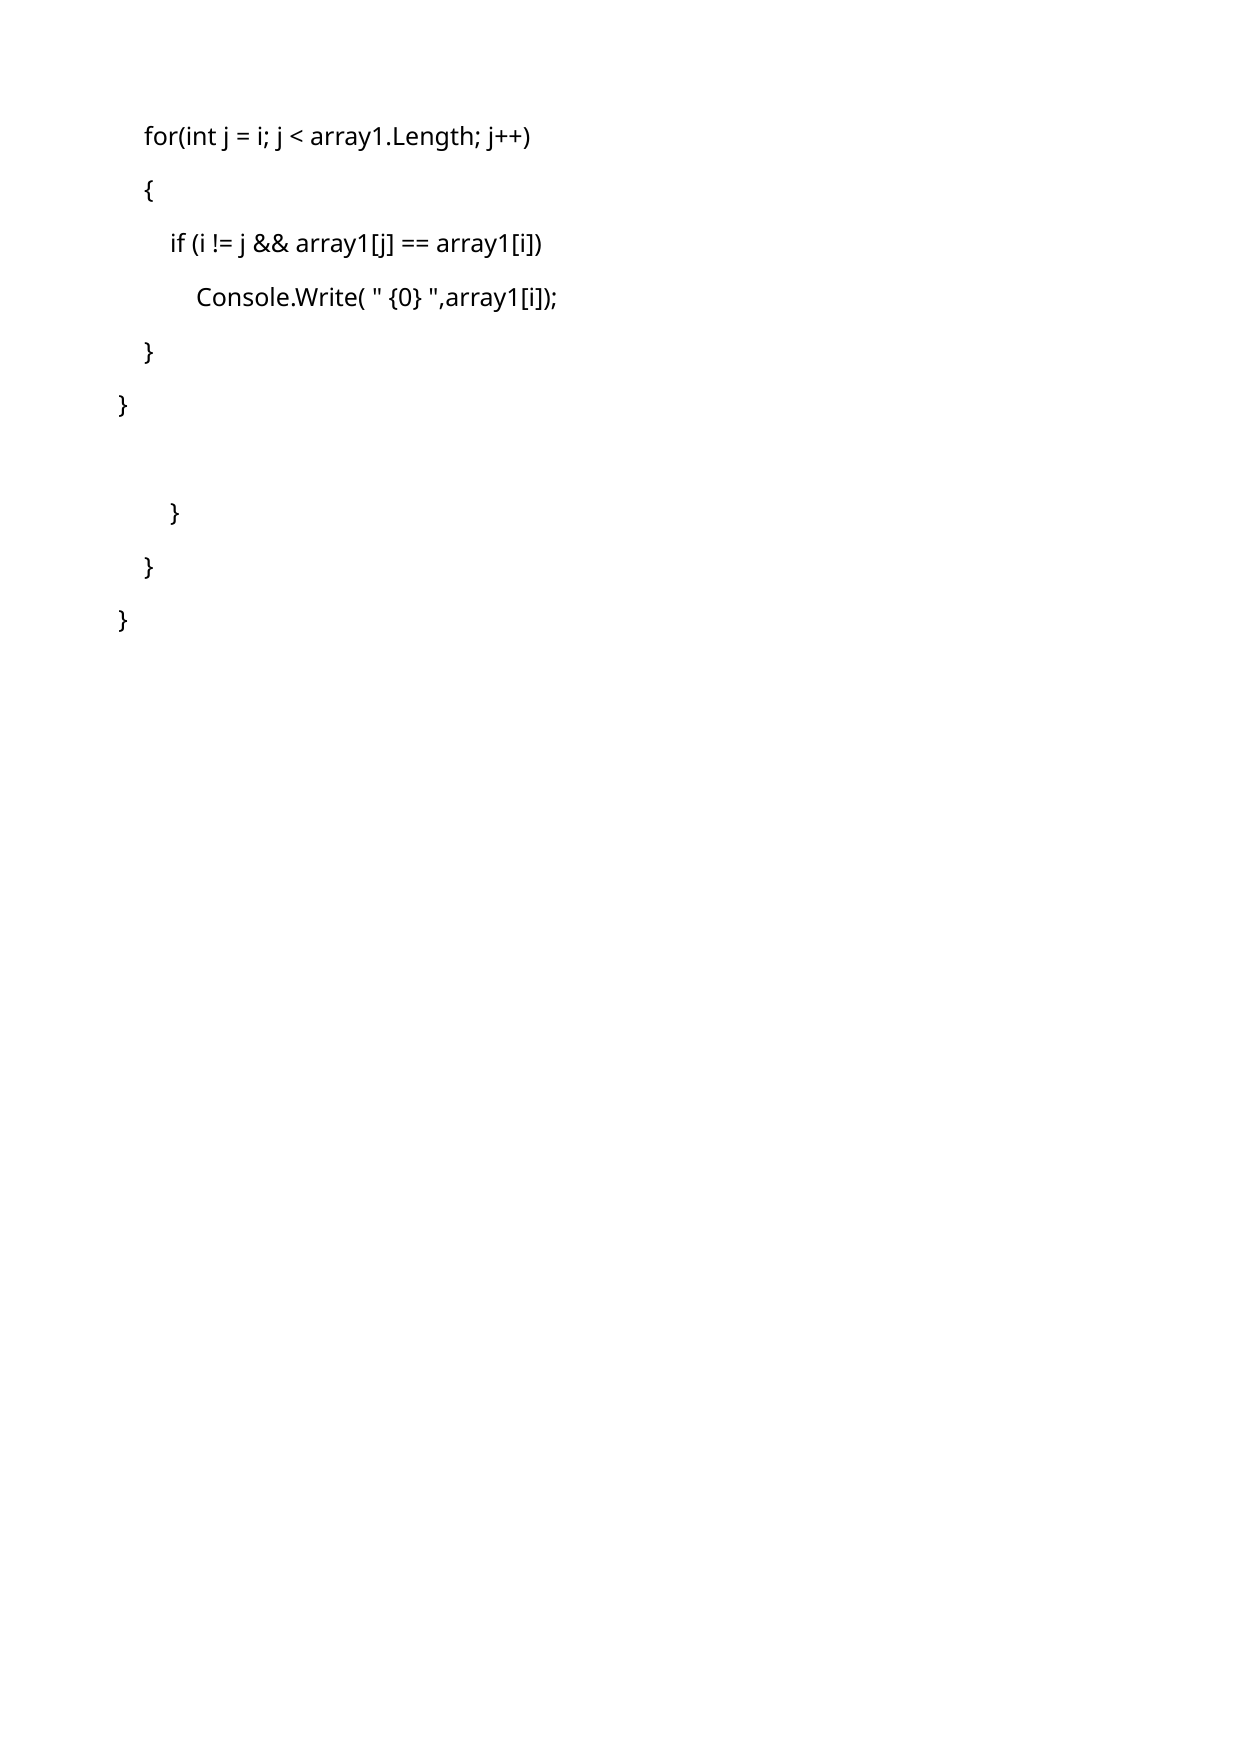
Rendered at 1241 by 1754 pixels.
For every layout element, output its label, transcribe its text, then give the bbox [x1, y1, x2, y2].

text } [118, 548, 1122, 582]
text Console.Write( " {0} ",array1[i]); [118, 279, 1122, 313]
text { [118, 172, 1122, 206]
text } [118, 333, 1122, 367]
text } [118, 494, 1122, 528]
text for(int j = i; j < array1.Length; j++) [118, 118, 1122, 152]
text if (i != j && array1[j] == array1[i]) [118, 226, 1122, 260]
text } [118, 602, 1122, 636]
text } [118, 387, 1122, 421]
